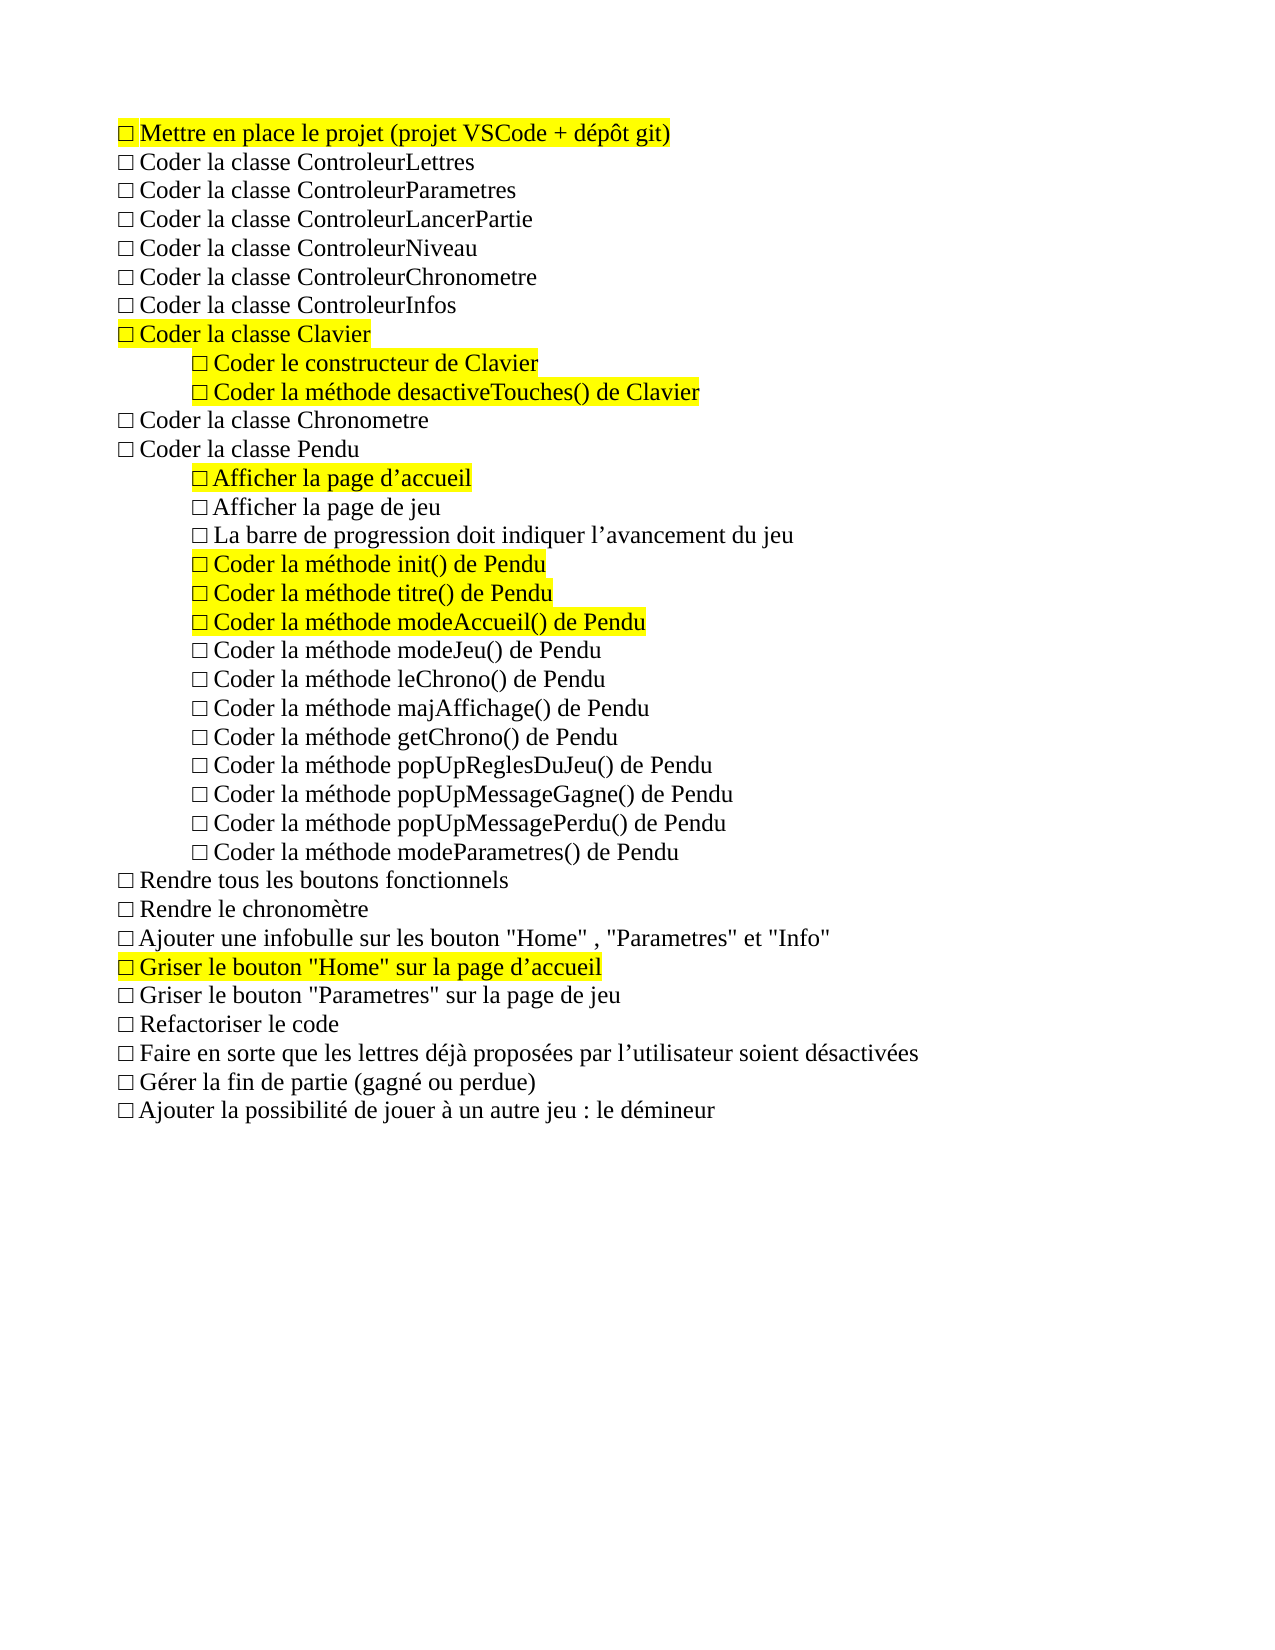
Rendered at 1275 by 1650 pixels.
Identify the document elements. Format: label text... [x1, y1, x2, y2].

text □ Coder la classe ControleurNiveau [118, 233, 1157, 262]
text □ Mettre en place le projet (projet VSCode + dépôt git) [118, 118, 1157, 147]
text □ Griser le bouton "Parametres" sur la page de jeu [118, 981, 1157, 1009]
text □ La barre de progression doit indiquer l’avancement du jeu [118, 521, 1157, 549]
text □ Coder la méthode popUpMessageGagne() de Pendu [118, 779, 1157, 808]
text □ Coder la méthode modeJeu() de Pendu [118, 636, 1157, 664]
text □ Coder la classe ControleurLancerPartie [118, 204, 1157, 233]
text □ Rendre le chronomètre [118, 894, 1157, 923]
text □ Coder la méthode majAffichage() de Pendu [118, 693, 1157, 722]
text □ Coder le constructeur de Clavier [118, 348, 1157, 377]
text □ Coder la classe Pendu [118, 434, 1157, 463]
text □ Ajouter la possibilité de jouer à un autre jeu : le démineur [118, 1096, 1157, 1124]
text □ Coder la méthode init() de Pendu [118, 549, 1157, 578]
text □ Coder la classe ControleurChronometre [118, 262, 1157, 291]
text □ Coder la méthode modeAccueil() de Pendu [118, 607, 1157, 636]
text □ Coder la classe Chronometre [118, 406, 1157, 434]
text □ Griser le bouton "Home" sur la page d’accueil [118, 952, 1157, 981]
text □ Coder la méthode popUpReglesDuJeu() de Pendu [118, 751, 1157, 779]
text □ Afficher la page de jeu [118, 492, 1157, 521]
text □ Coder la classe ControleurLettres [118, 147, 1157, 176]
text □ Coder la méthode getChrono() de Pendu [118, 722, 1157, 751]
text □ Refactoriser le code [118, 1009, 1157, 1038]
text □ Rendre tous les boutons fonctionnels [118, 866, 1157, 894]
text □ Coder la méthode titre() de Pendu [118, 578, 1157, 607]
text □ Ajouter une infobulle sur les bouton "Home" , "Parametres" et "Info" [118, 923, 1157, 952]
text □ Coder la méthode leChrono() de Pendu [118, 664, 1157, 693]
text □ Coder la classe ControleurInfos [118, 291, 1157, 319]
text □ Coder la méthode modeParametres() de Pendu [118, 837, 1157, 866]
text □ Coder la méthode popUpMessagePerdu() de Pendu [118, 808, 1157, 837]
text □ Afficher la page d’accueil [118, 463, 1157, 492]
text □ Coder la classe Clavier [118, 319, 1157, 348]
text □ Coder la classe ControleurParametres [118, 176, 1157, 204]
text □ Coder la méthode desactiveTouches() de Clavier [118, 377, 1157, 406]
text □ Faire en sorte que les lettres déjà proposées par l’utilisateur soient désactivées [118, 1038, 1157, 1067]
text □ Gérer la fin de partie (gagné ou perdue) [118, 1067, 1157, 1096]
